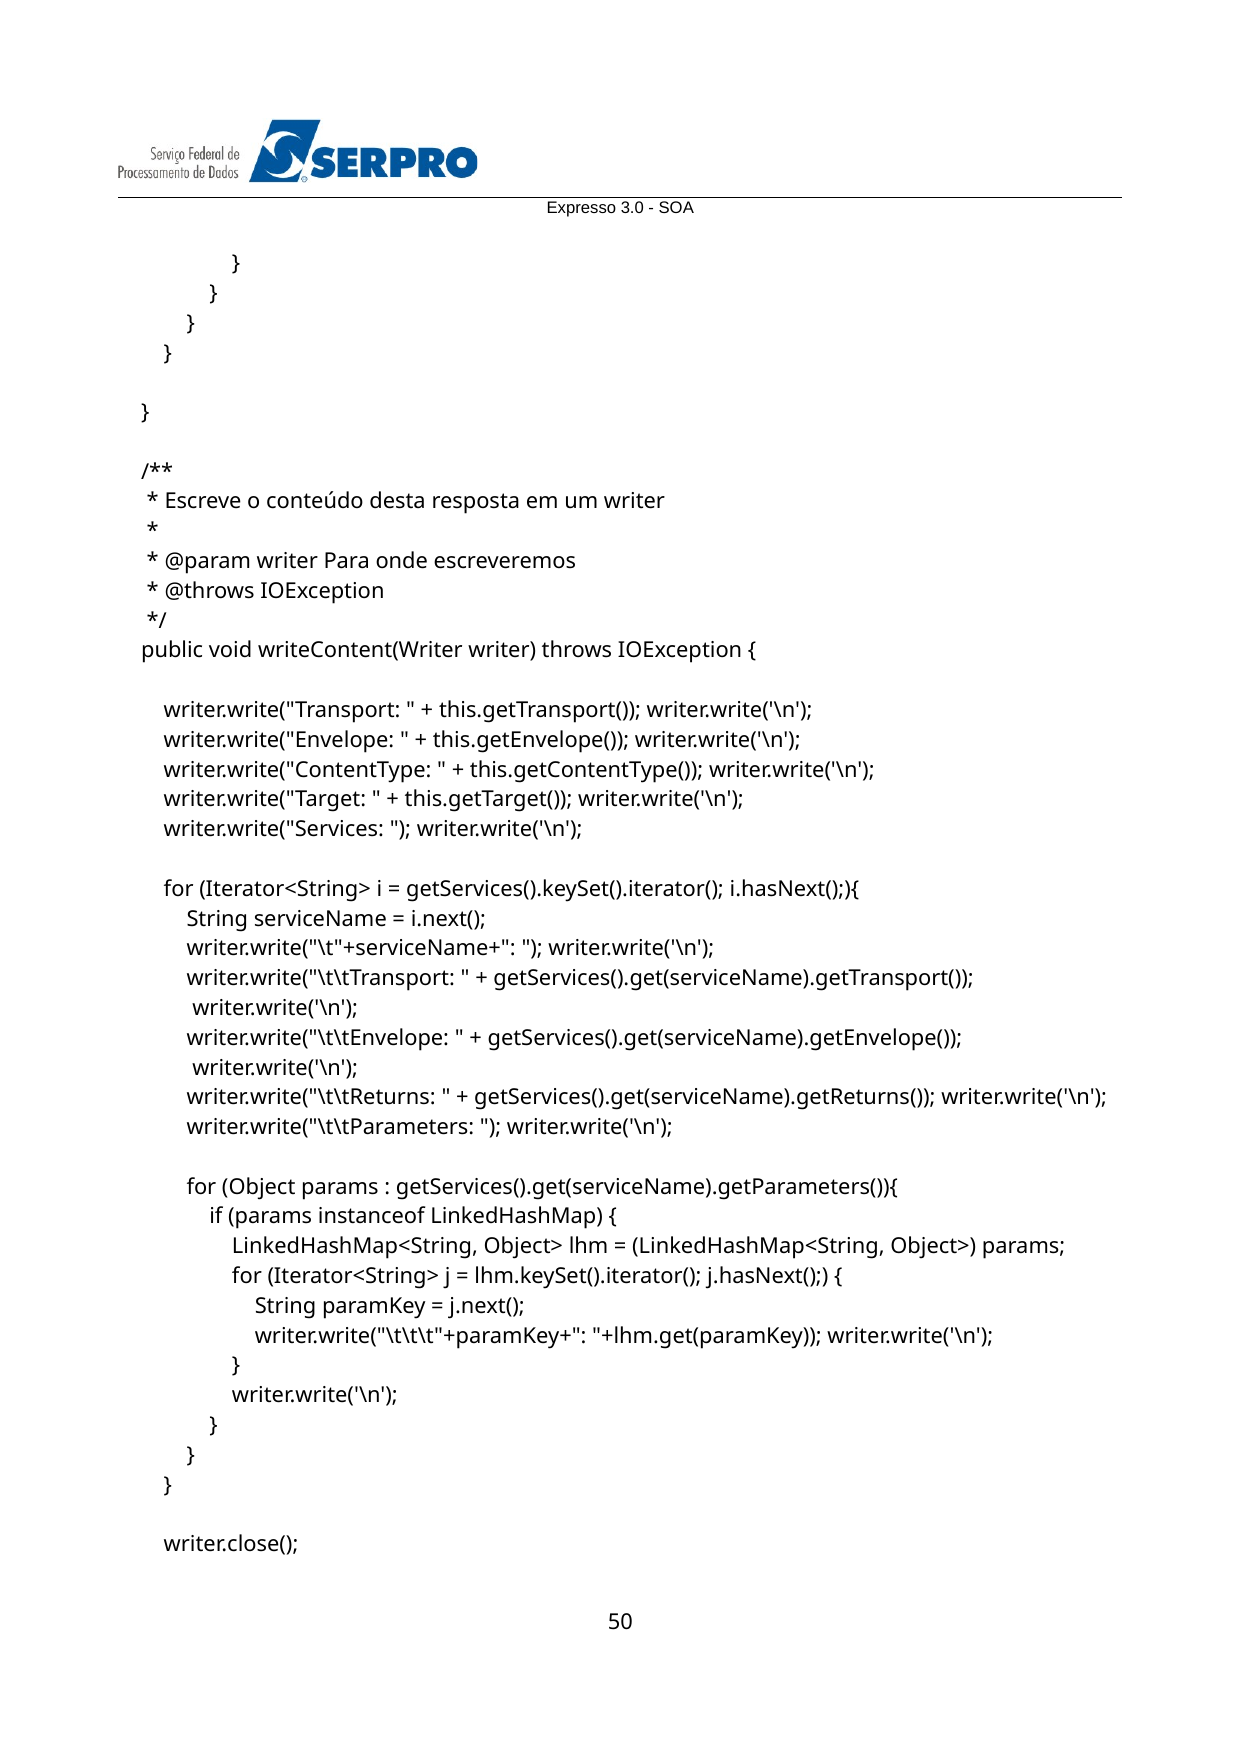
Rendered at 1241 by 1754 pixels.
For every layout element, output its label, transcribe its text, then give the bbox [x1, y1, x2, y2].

text writer.write("Target: " + this.getTarget()); writer.write('\n'); [118, 783, 1122, 813]
text for (Iterator<String> j = lhm.keySet().iterator(); j.hasNext();) { [118, 1260, 1122, 1290]
picture [118, 118, 478, 183]
text * @param writer Para onde escreveremos [118, 545, 1122, 575]
text } [118, 337, 1122, 366]
text writer.write("Services: "); writer.write('\n'); [118, 813, 1122, 843]
text String paramKey = j.next(); [118, 1290, 1122, 1320]
text writer.write("Transport: " + this.getTransport()); writer.write('\n'); [118, 694, 1122, 724]
text } [118, 307, 1122, 337]
text for (Iterator<String> i = getServices().keySet().iterator(); i.hasNext();){ [118, 873, 1122, 903]
text } [118, 1439, 1122, 1469]
text writer.write("\t\tReturns: " + getServices().get(serviceName).getReturns()); writer.write('\n'); [118, 1081, 1122, 1111]
text * @throws IOException [118, 575, 1122, 605]
text } [118, 1349, 1122, 1379]
text writer.write("Envelope: " + this.getEnvelope()); writer.write('\n'); [118, 724, 1122, 754]
text writer.write("\t\t\t"+paramKey+": "+lhm.get(paramKey)); writer.write('\n'); [118, 1320, 1122, 1349]
text writer.write("\t\tTransport: " + getServices().get(serviceName).getTransport()); writer.write('\n'); [118, 962, 1122, 1022]
text */ [118, 605, 1122, 634]
text /** [118, 456, 1122, 486]
text * Escreve o conteúdo desta resposta em um writer [118, 486, 1122, 515]
text writer.write("\t"+serviceName+": "); writer.write('\n'); [118, 932, 1122, 962]
text if (params instanceof LinkedHashMap) { [118, 1201, 1122, 1230]
text writer.close(); [118, 1528, 1122, 1558]
text for (Object params : getServices().get(serviceName).getParameters()){ [118, 1171, 1122, 1201]
text String serviceName = i.next(); [118, 903, 1122, 932]
text writer.write("\t\tParameters: "); writer.write('\n'); [118, 1111, 1122, 1141]
text LinkedHashMap<String, Object> lhm = (LinkedHashMap<String, Object>) params; [118, 1230, 1122, 1260]
text writer.write("\t\tEnvelope: " + getServices().get(serviceName).getEnvelope()); writer.write('\n'); [118, 1022, 1122, 1081]
text public void writeContent(Writer writer) throws IOException { [118, 634, 1122, 664]
text } [118, 1409, 1122, 1439]
text * [118, 515, 1122, 545]
text } [118, 396, 1122, 426]
text writer.write("ContentType: " + this.getContentType()); writer.write('\n'); [118, 754, 1122, 783]
text writer.write('\n'); [118, 1379, 1122, 1409]
text } [118, 247, 1122, 277]
text } [118, 1469, 1122, 1498]
text } [118, 277, 1122, 307]
